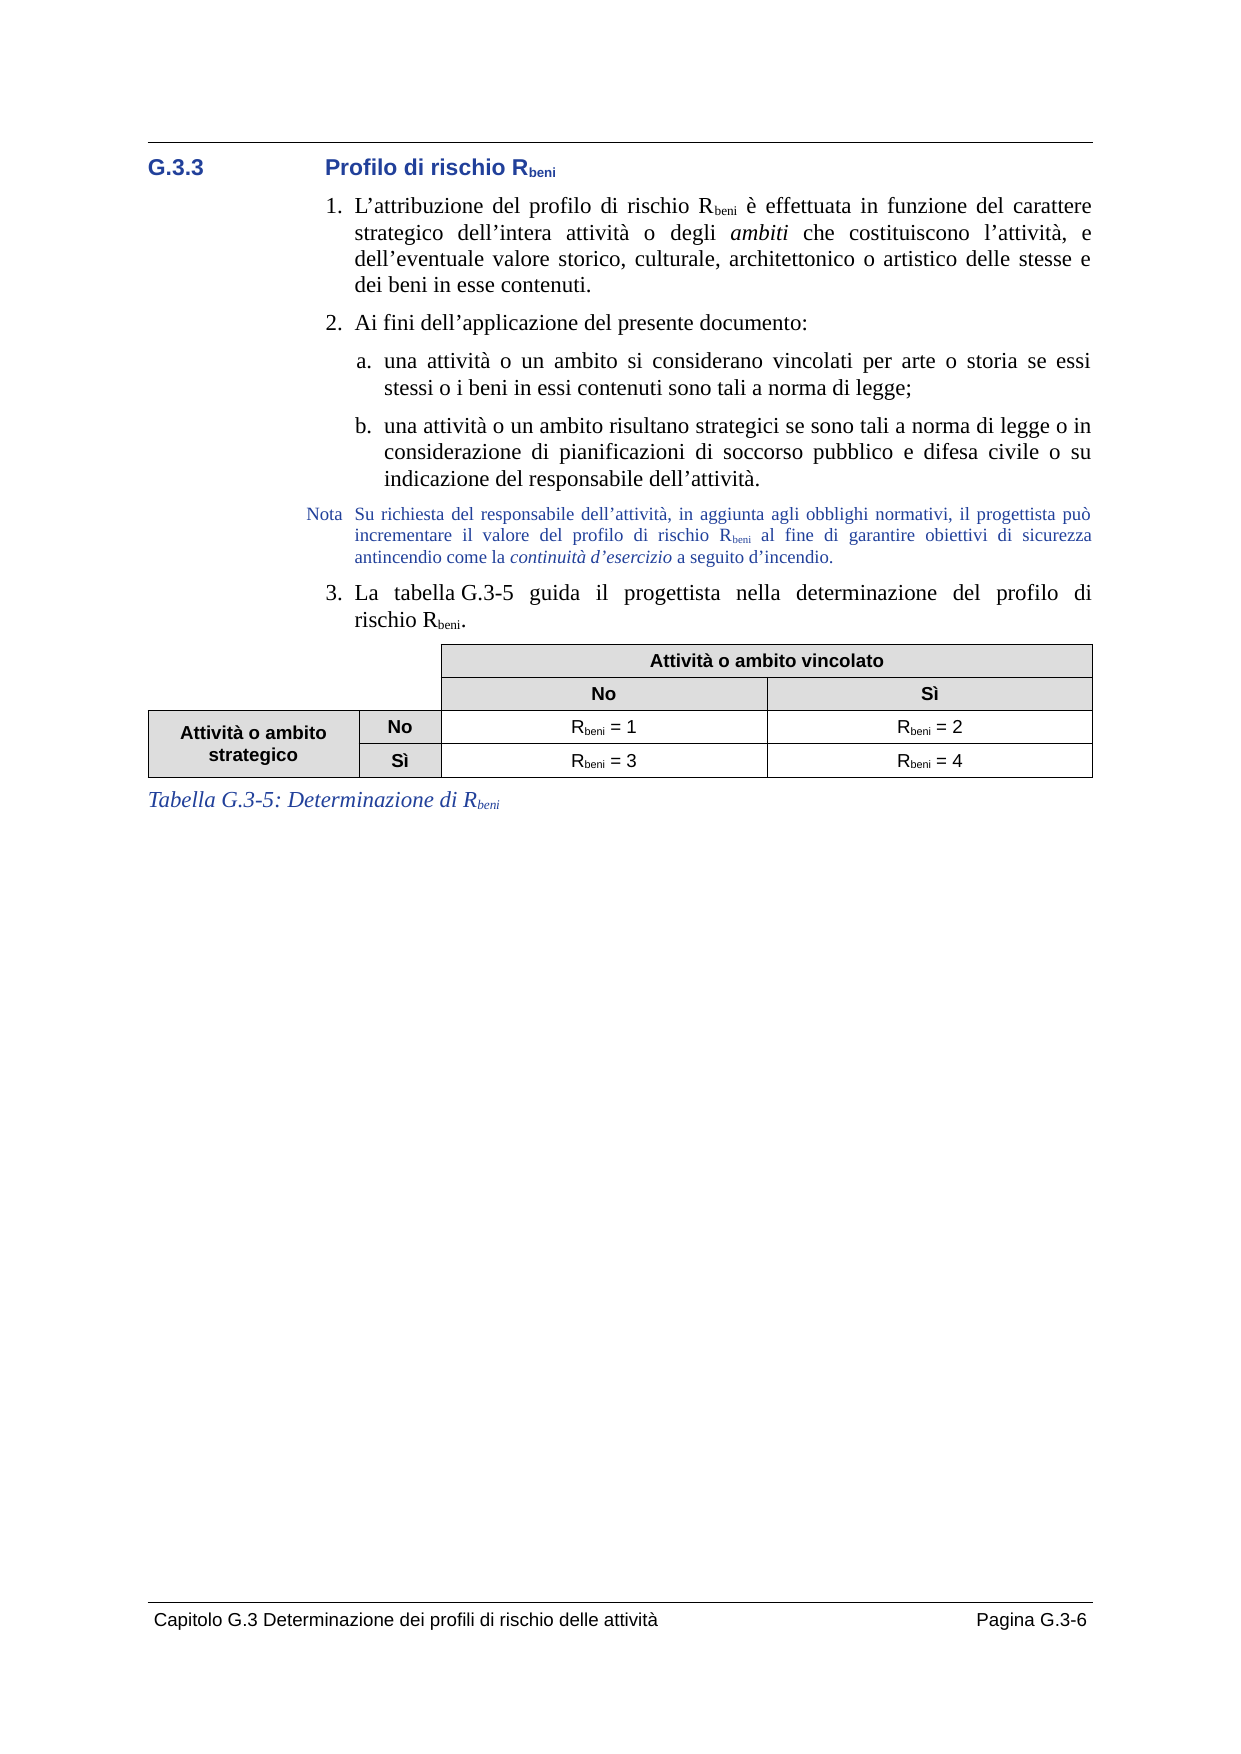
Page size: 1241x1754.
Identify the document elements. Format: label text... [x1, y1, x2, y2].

list La tabella G.3-5 guida il progettista nella determinazione del profilo di rischio Rbeni. [342, 579, 1093, 632]
table_cell Rbeni = 3 [442, 744, 767, 777]
text Tabella G.3-5: Determinazione di Rbeni [148, 786, 1093, 812]
table_header Attività o ambito vincolato [442, 645, 1092, 677]
list L’attribuzione del profilo di rischio Rbeni è effettuata in funzione del carattere strategico dell’intera attività o degli ambiti che costituiscono l’attività, e dell’eventuale valore storico, culturale, architettonico o artistico delle stesse e dei beni in esse contenuti. [342, 192, 1093, 298]
table_cell Rbeni = 4 [768, 744, 1092, 777]
table_cell No [442, 678, 767, 710]
subtitle Profilo di rischio Rbeni [148, 143, 1093, 180]
table_cell No [360, 711, 441, 743]
table_cell Sì [360, 744, 441, 777]
list una attività o un ambito si considerano vincolati per arte o storia se essi stessi o i beni in essi contenuti sono tali a norma di legge; [372, 347, 1093, 400]
list una attività o un ambito risultano strategici se sono tali a norma di legge o in considerazione di pianificazioni di soccorso pubblico e difesa civile o su indicazione del responsabile dell’attività. [372, 412, 1093, 491]
table_cell [148, 677, 359, 710]
table_cell Attività o ambito strategico [149, 711, 359, 777]
table_cell Rbeni = 2 [768, 711, 1092, 743]
table_header [148, 644, 359, 677]
table_cell [359, 677, 441, 710]
table_cell Rbeni = 1 [442, 711, 767, 743]
list Ai fini dell’applicazione del presente documento: [342, 309, 1093, 336]
list Su richiesta del responsabile dell’attività, in aggiunta agli obblighi normativi, il progettista può incrementare il valore del profilo di rischio Rbeni al fine di garantire obiettivi di sicurezza antincendio come la continuità d’esercizio a seguito d’incendio. [342, 503, 1093, 567]
table_header [359, 644, 441, 677]
table_cell Sì [768, 678, 1092, 710]
